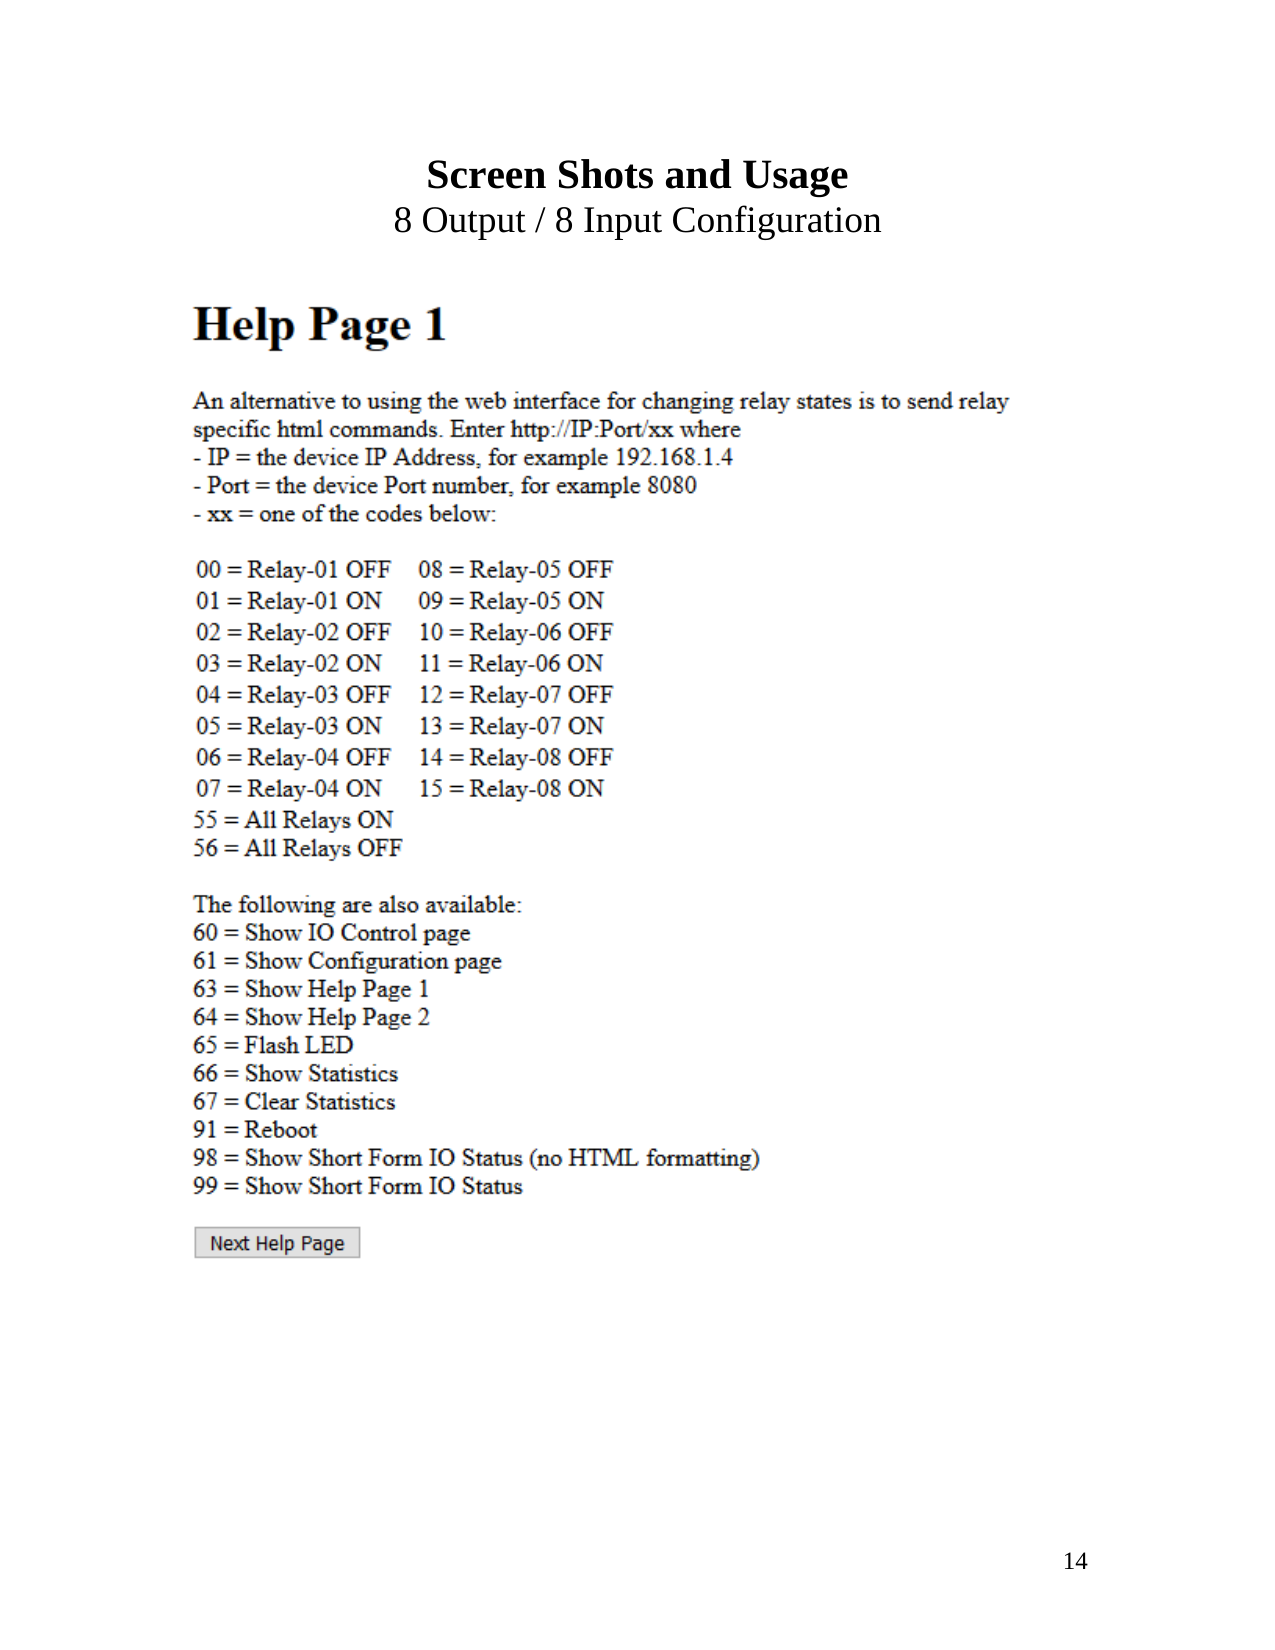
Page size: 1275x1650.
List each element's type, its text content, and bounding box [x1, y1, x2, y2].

text Screen Shots and Usage [187, 150, 1087, 198]
picture [187, 298, 1013, 1274]
text 8 Output / 8 Input Configuration [187, 198, 1087, 241]
